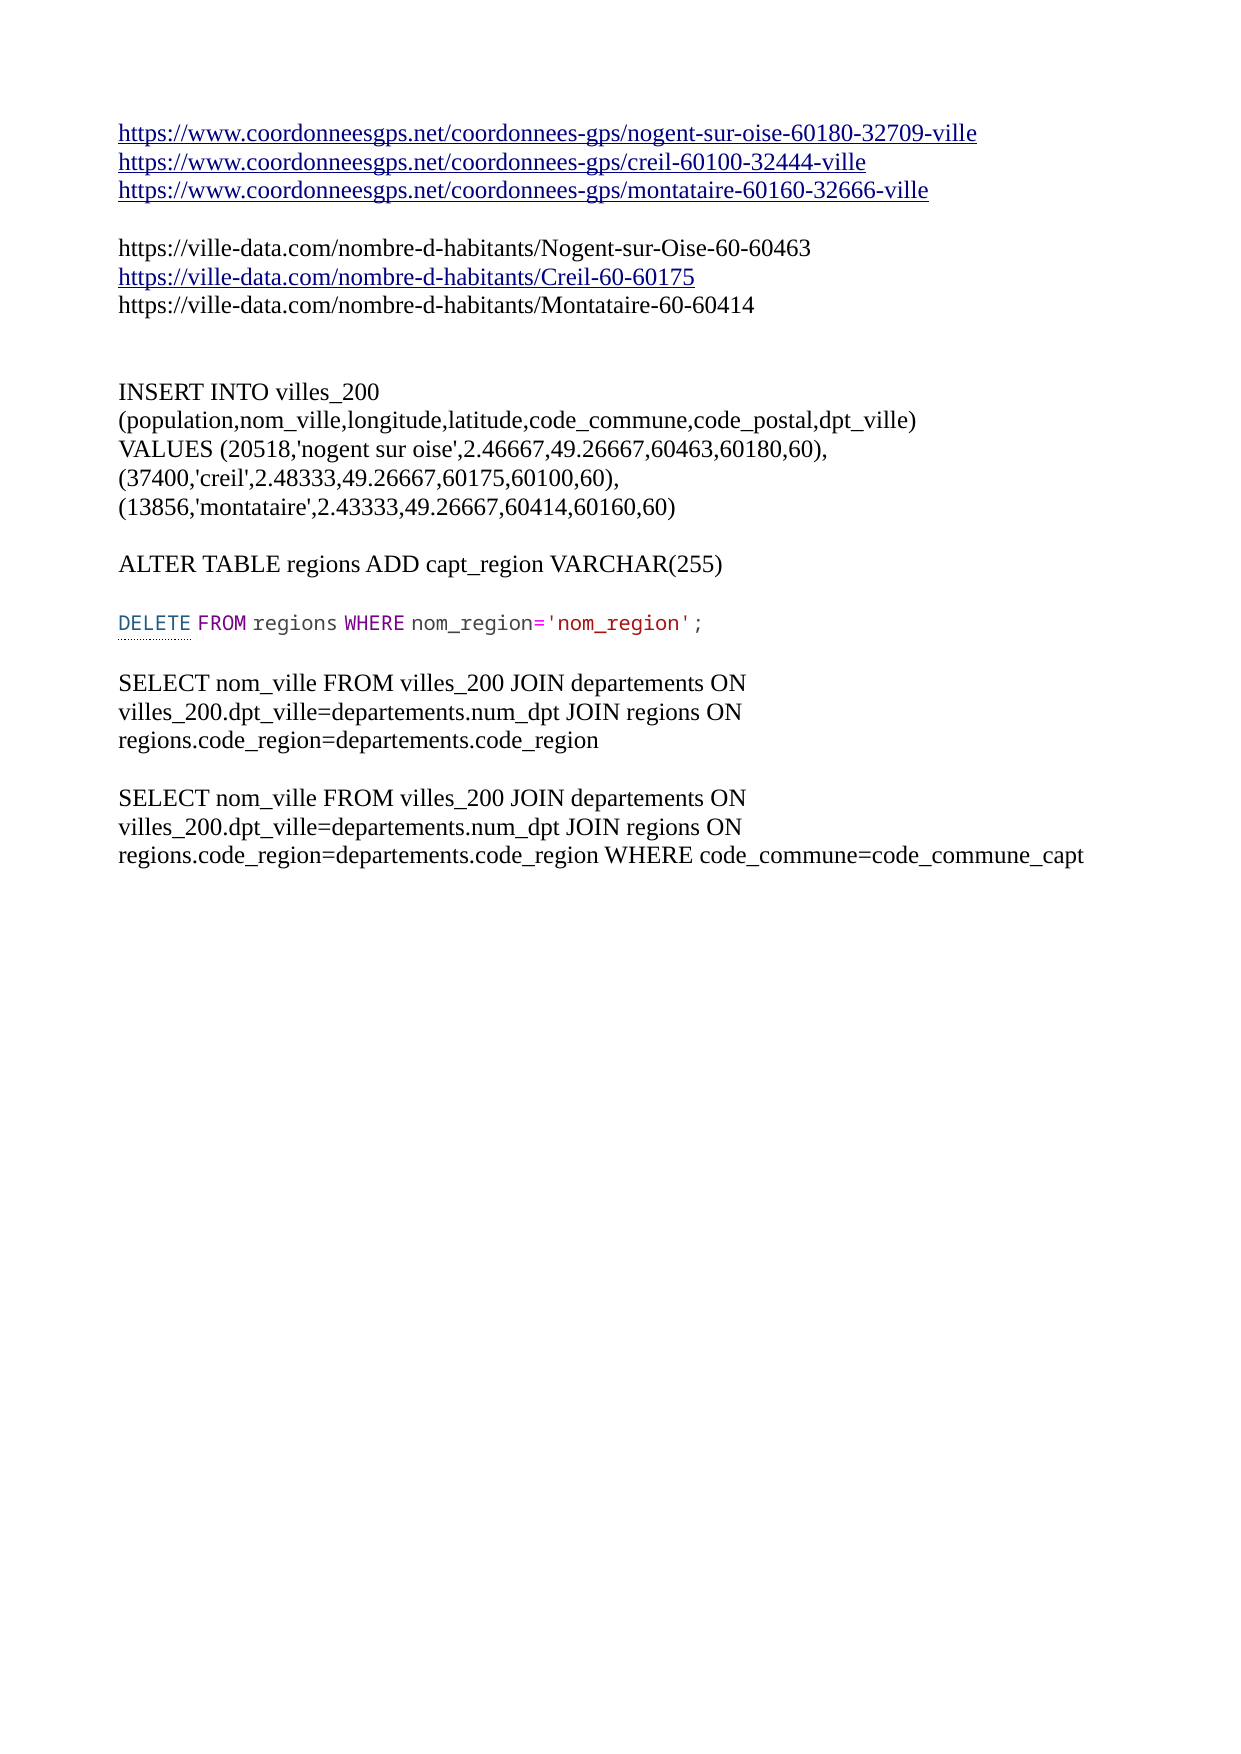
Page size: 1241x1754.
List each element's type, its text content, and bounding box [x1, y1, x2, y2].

text ALTER TABLE regions ADD capt_region VARCHAR(255) [118, 549, 1122, 578]
text https://ville-data.com/nombre-d-habitants/Montataire-60-60414 [118, 291, 1122, 319]
text VALUES (20518,'nogent sur oise',2.46667,49.26667,60463,60180,60),(37400,'creil',2.48333,49.26667,60175,60100,60),(13856,'montataire',2.43333,49.26667,60414,60160,60) [118, 434, 1122, 521]
text https://www.coordonneesgps.net/coordonnees-gps/creil-60100-32444-ville [118, 147, 1122, 176]
text https://ville-data.com/nombre-d-habitants/Nogent-sur-Oise-60-60463 [118, 233, 1122, 262]
text https://ville-data.com/nombre-d-habitants/Creil-60-60175 [118, 262, 1122, 291]
text INSERT INTO villes_200 (population,nom_ville,longitude,latitude,code_commune,code_postal,dpt_ville) [118, 377, 1122, 434]
text https://www.coordonneesgps.net/coordonnees-gps/montataire-60160-32666-ville [118, 176, 1122, 204]
text SELECT nom_ville FROM villes_200 JOIN departements ON villes_200.dpt_ville=departements.num_dpt JOIN regions ON regions.code_region=departements.code_region WHERE code_commune=code_commune_capt [118, 783, 1122, 869]
text SELECT nom_ville FROM villes_200 JOIN departements ON villes_200.dpt_ville=departements.num_dpt JOIN regions ON regions.code_region=departements.code_region [118, 668, 1122, 754]
text https://www.coordonneesgps.net/coordonnees-gps/nogent-sur-oise-60180-32709-ville [118, 118, 1122, 147]
text DELETE FROM regions WHERE nom_region='nom_region'; [118, 607, 1122, 639]
